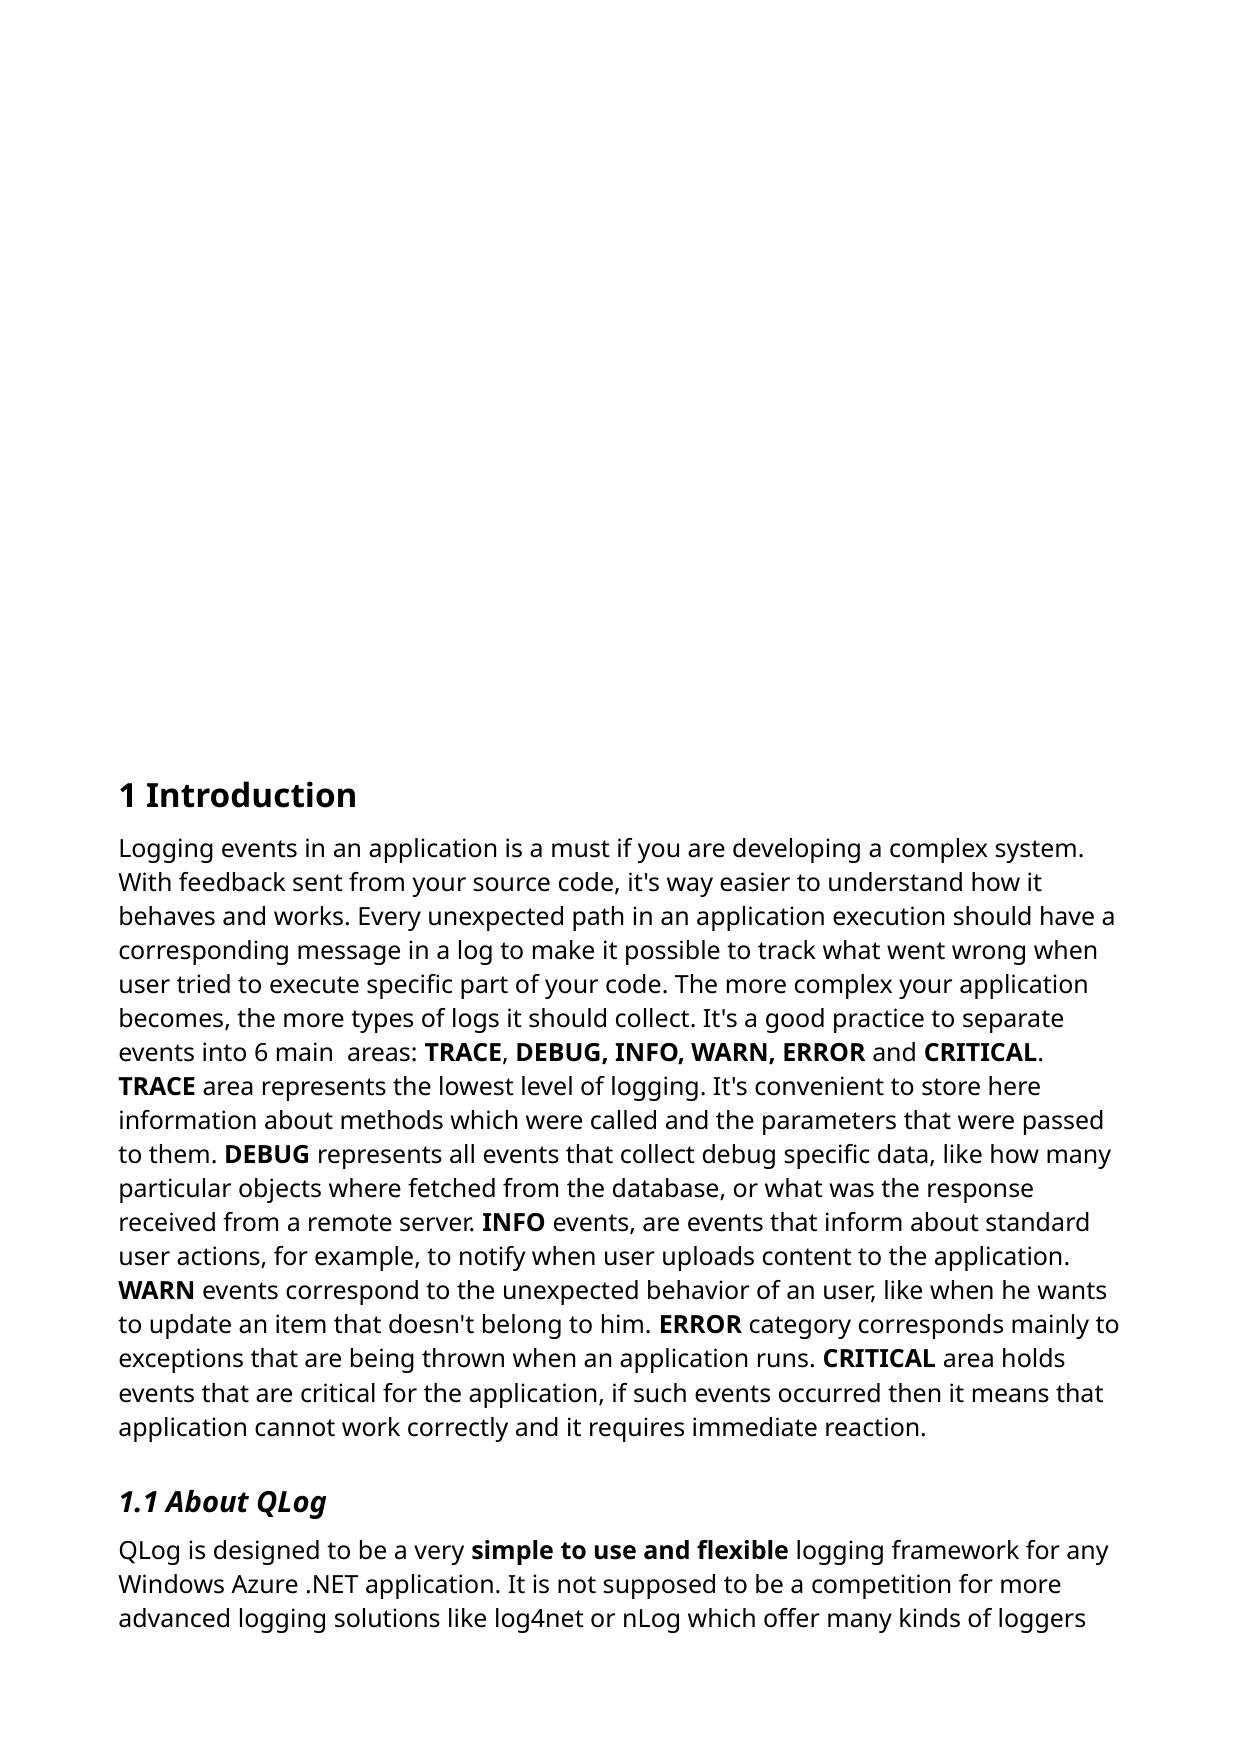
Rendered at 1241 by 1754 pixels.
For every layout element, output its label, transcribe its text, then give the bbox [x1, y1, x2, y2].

subtitle 1.1 About QLog [118, 1481, 1122, 1521]
text Logging events in an application is a must if you are developing a complex system. With feedback sent from your source code, it's way easier to understand how it behaves and works. Every unexpected path in an application execution should have a corresponding message in a log to make it possible to track what went wrong when user tried to execute specific part of your code. The more complex your application becomes, the more types of logs it should collect. It's a good practice to separate events into 6 main areas: TRACE, DEBUG, INFO, WARN, ERROR and CRITICAL. TRACE area represents the lowest level of logging. It's convenient to store here information about methods which were called and the parameters that were passed to them. DEBUG represents all events that collect debug specific data, like how many particular objects where fetched from the database, or what was the response received from a remote server. INFO events, are events that inform about standard user actions, for example, to notify when user uploads content to the application. WARN events correspond to the unexpected behavior of an user, like when he wants to update an item that doesn't belong to him. ERROR category corresponds mainly to exceptions that are being thrown when an application runs. CRITICAL area holds events that are critical for the application, if such events occurred then it means that application cannot work correctly and it requires immediate reaction. [118, 830, 1122, 1443]
subtitle 1 Introduction [118, 772, 1122, 818]
text QLog is designed to be a very simple to use and flexible logging framework for any Windows Azure .NET application. It is not supposed to be a competition for more advanced logging solutions like log4net or nLog which offer many kinds of loggers [118, 1533, 1122, 1635]
